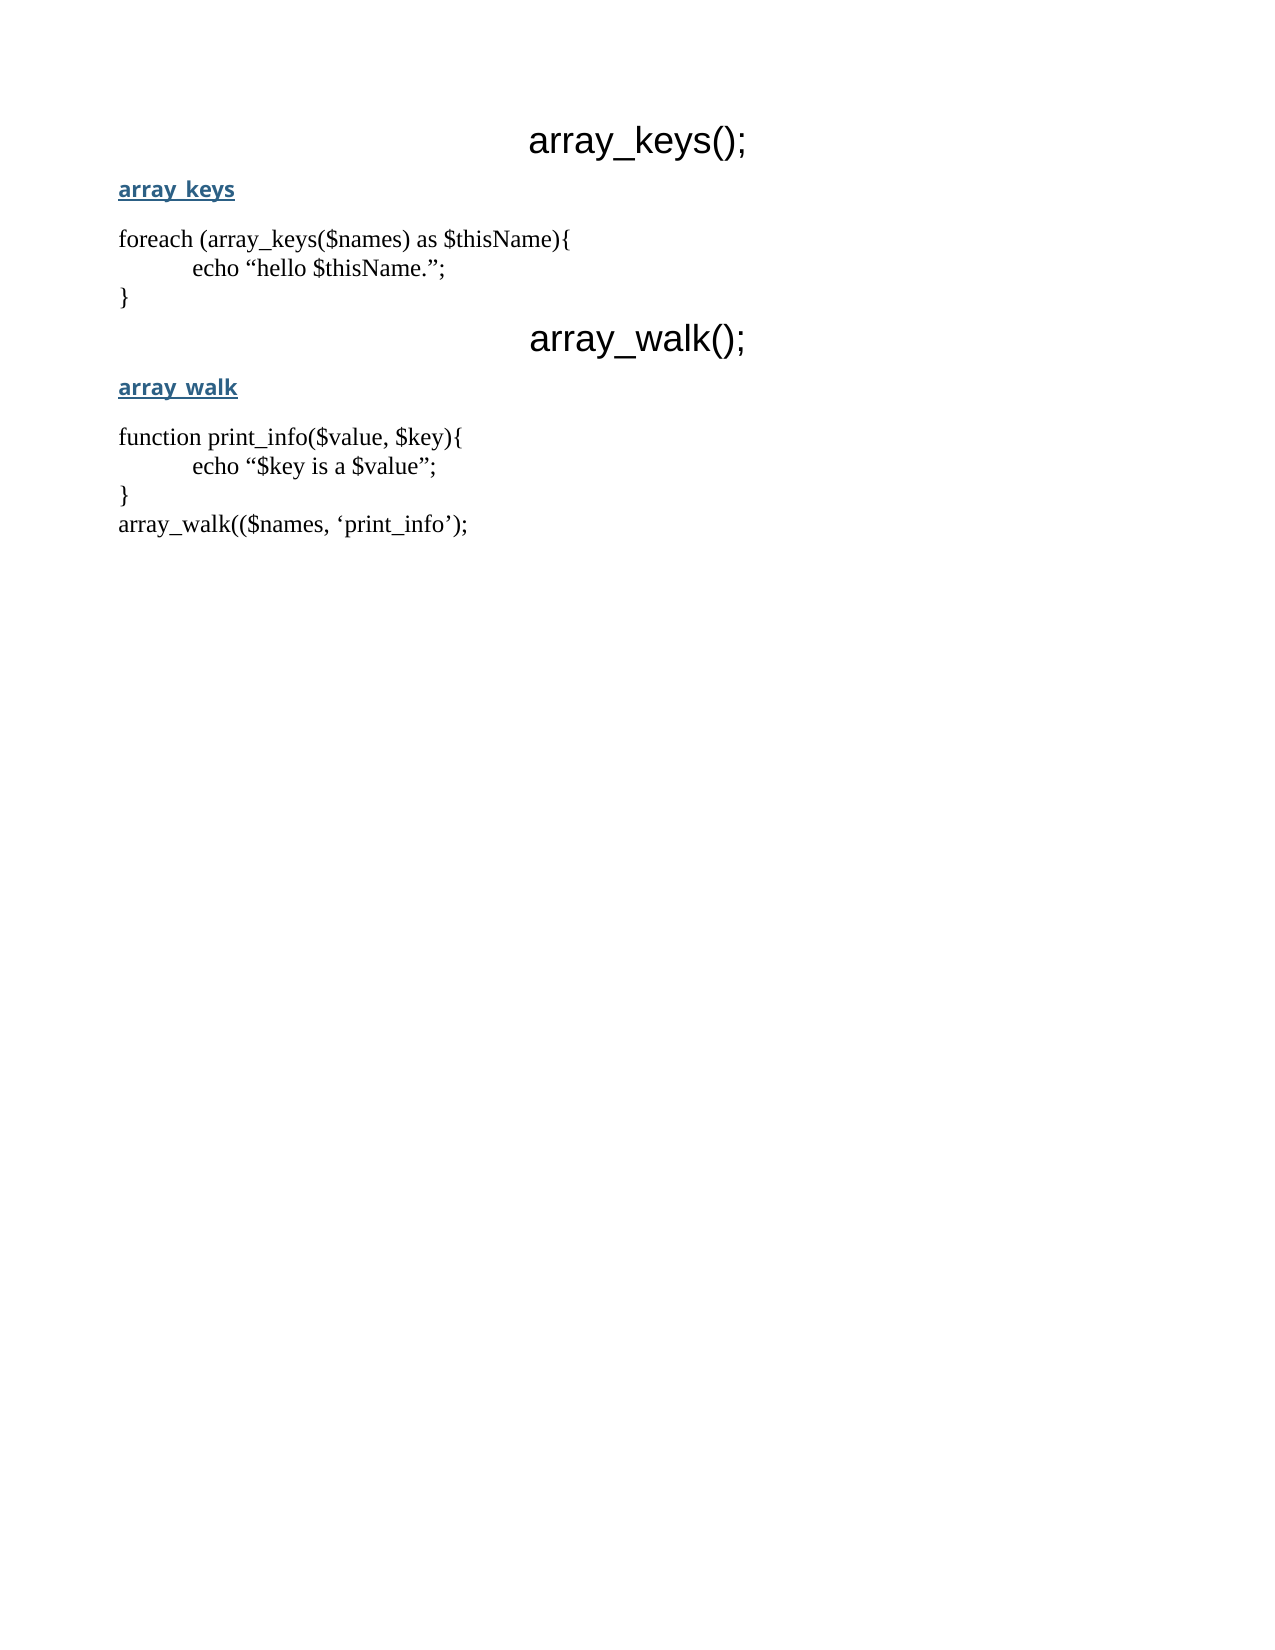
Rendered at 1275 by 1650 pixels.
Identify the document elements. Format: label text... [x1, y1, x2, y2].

text array_walk(($names, ‘print_info’); [118, 509, 1157, 537]
text echo “$key is a $value”; [118, 451, 1157, 480]
subtitle array_walk(); [118, 317, 1157, 360]
subtitle array_keys(); [118, 118, 1157, 161]
text } [118, 282, 1157, 310]
text foreach (array_keys($names) as $thisName){ [118, 224, 1157, 253]
text echo “hello $thisName.”; [118, 253, 1157, 282]
text array_walk [118, 372, 1157, 402]
text function print_info($value, $key){ [118, 422, 1157, 451]
text } [118, 480, 1157, 509]
text array_keys [118, 174, 1157, 203]
